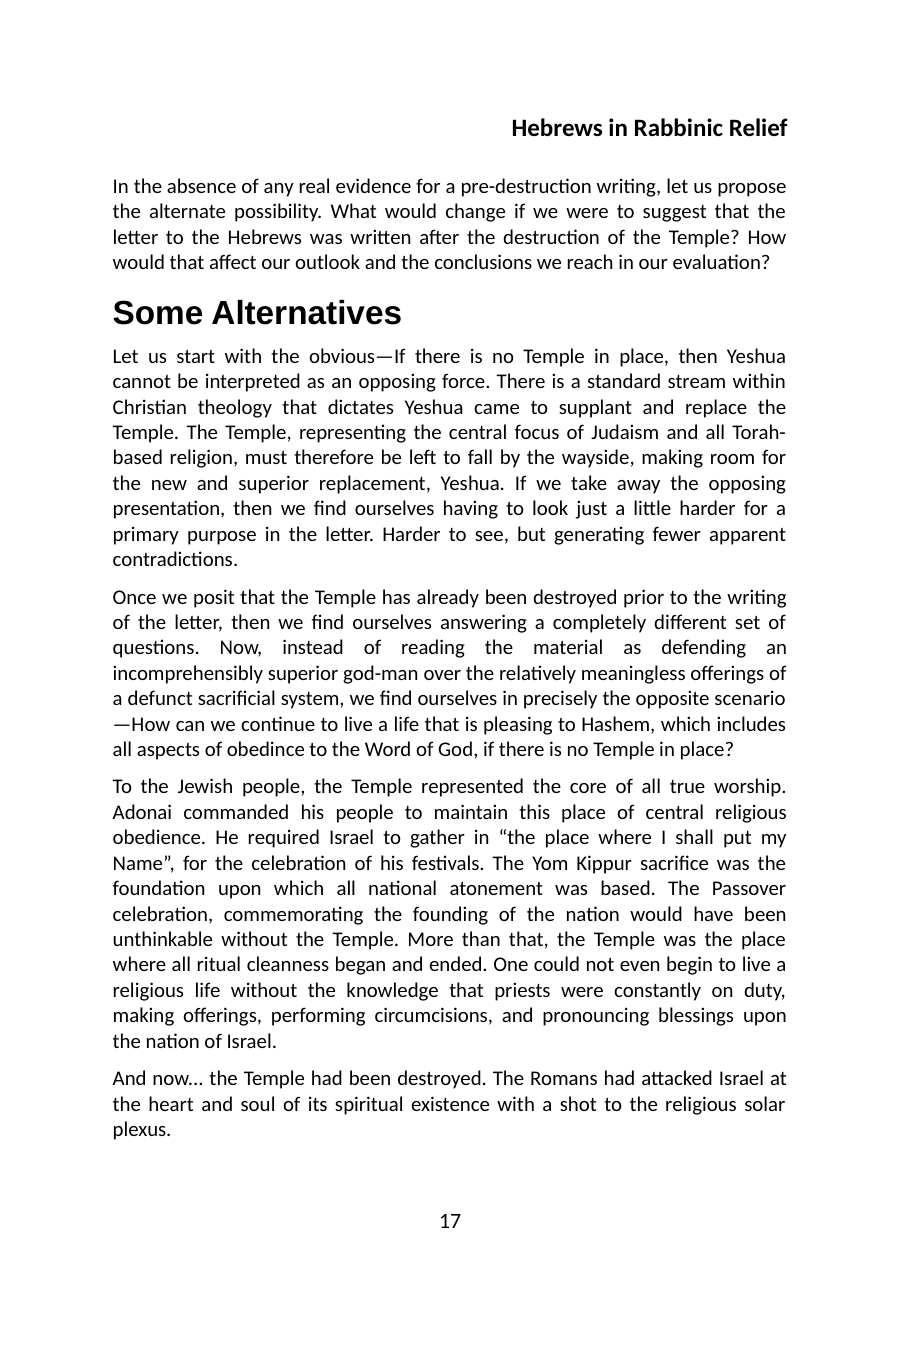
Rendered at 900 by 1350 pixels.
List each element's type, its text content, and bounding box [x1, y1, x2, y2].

text In the absence of any real evidence for a pre-destruction writing, let us propose the alternate possibility. What would change if we were to suggest that the letter to the Hebrews was written after the destruction of the Temple? How would that affect our outlook and the conclusions we reach in our evaluation? [112, 173, 787, 275]
text And now... the Temple had been destroyed. The Romans had attacked Israel at the heart and soul of its spiritual existence with a shot to the religious solar plexus. [112, 1065, 787, 1142]
subtitle Some Alternatives [112, 293, 787, 331]
text Once we posit that the Temple has already been destroyed prior to the writing of the letter, then we find ourselves answering a completely different set of questions. Now, instead of reading the material as defending an incomprehensibly superior god-man over the relatively meaningless offerings of a defunct sacrificial system, we find ourselves in precisely the opposite scenario—How can we continue to live a life that is pleasing to Hashem, which includes all aspects of obedince to the Word of God, if there is no Temple in place? [112, 584, 787, 762]
text Let us start with the obvious—If there is no Temple in place, then Yeshua cannot be interpreted as an opposing force. There is a standard stream within Christian theology that dictates Yeshua came to supplant and replace the Temple. The Temple, representing the central focus of Judaism and all Torah-based religion, must therefore be left to fall by the wayside, making room for the new and superior replacement, Yeshua. If we take away the opposing presentation, then we find ourselves having to look just a little harder for a primary purpose in the letter. Harder to see, but generating fewer apparent contradictions. [112, 343, 787, 572]
text To the Jewish people, the Temple represented the core of all true worship. Adonai commanded his people to maintain this place of central religious obedience. He required Israel to gather in “the place where I shall put my Name”, for the celebration of his festivals. The Yom Kippur sacrifice was the foundation upon which all national atonement was based. The Passover celebration, commemorating the founding of the nation would have been unthinkable without the Temple. More than that, the Temple was the place where all ritual cleanness began and ended. One could not even begin to live a religious life without the knowledge that priests were constantly on duty, making offerings, performing circumcisions, and pronouncing blessings upon the nation of Israel. [112, 774, 787, 1053]
